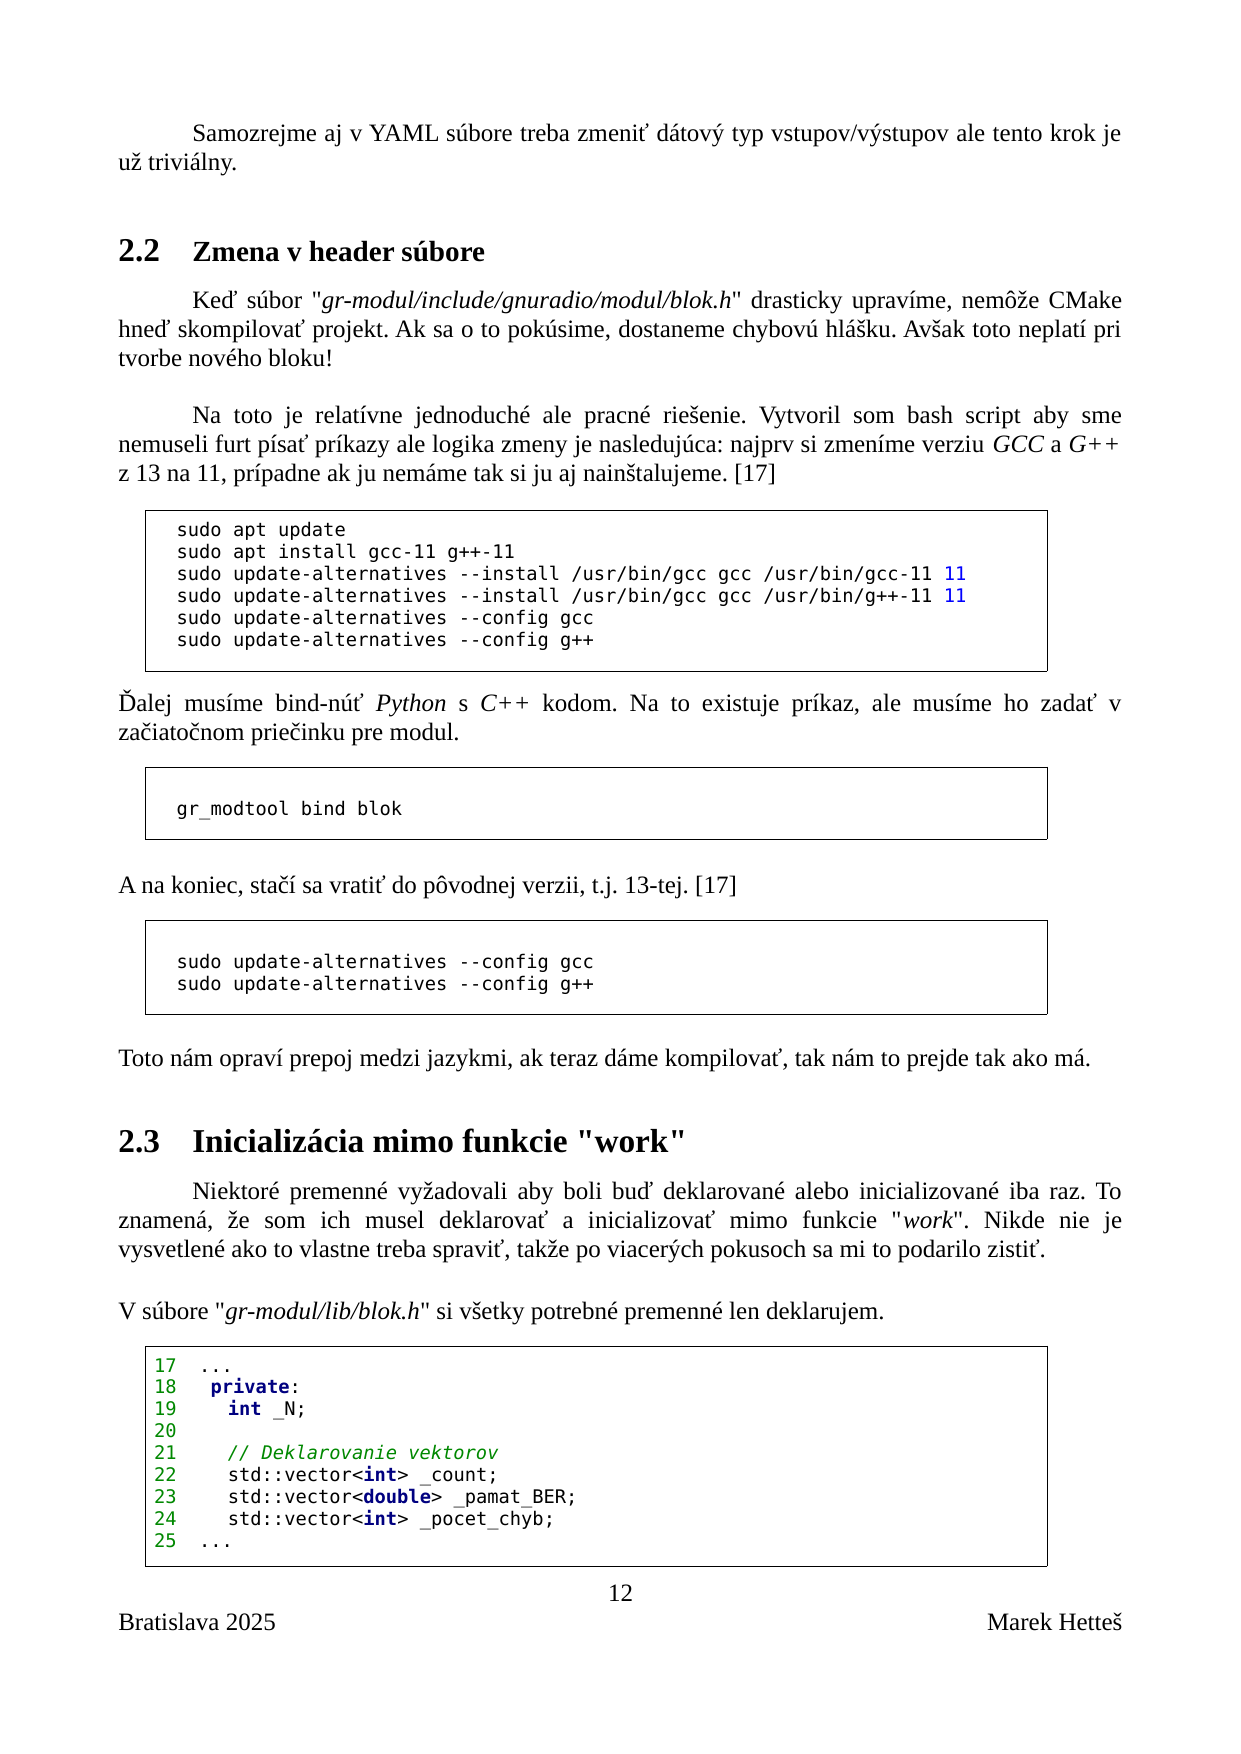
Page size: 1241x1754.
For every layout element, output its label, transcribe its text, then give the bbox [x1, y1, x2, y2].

text 20 [154, 1420, 1038, 1442]
text Ďalej musíme bind-núť Python s C++ kodom. Na to existuje príkaz, ale musíme ho zadať v začiatočnom priečinku pre modul. [118, 688, 1122, 746]
text 25 ... [154, 1529, 1038, 1551]
subtitle Inicializácia mimo funkcie "work" [118, 1121, 1122, 1159]
text sudo update-alternatives --config g++ [154, 973, 1038, 994]
text V súbore "gr-modul/lib/blok.h" si všetky potrebné premenné len deklarujem. [118, 1296, 1122, 1325]
text 19 int _N; [154, 1398, 1038, 1420]
text 22 std::vector<int> _count; [154, 1464, 1038, 1486]
text 18 private: [154, 1376, 1038, 1398]
text Niektoré premenné vyžadovali aby boli buď deklarované alebo inicializované iba raz. To znamená, že som ich musel deklarovať a inicializovať mimo funkcie "work". Nikde nie je vysvetlené ako to vlastne treba spraviť, takže po viacerých pokusoch sa mi to podarilo zistiť. [118, 1172, 1122, 1263]
text gr_modtool bind blok [154, 797, 1038, 819]
text Keď súbor "gr-modul/include/gnuradio/modul/blok.h" drasticky upravíme, nemôže CMake hneď skompilovať projekt. Ak sa o to pokúsime, dostaneme chybovú hlášku. Avšak toto neplatí pri tvorbe nového bloku! [118, 281, 1122, 372]
text Samozrejme aj v YAML súbore treba zmeniť dátový typ vstupov/výstupov ale tento krok je už triviálny. [118, 118, 1122, 176]
text sudo update-alternatives --config gcc [154, 607, 1038, 629]
text Na toto je relatívne jednoduché ale pracné riešenie. Vytvoril som bash script aby sme nemuseli furt písať príkazy ale logika zmeny je nasledujúca: najprv si zmeníme verziu GCC a G++ z 13 na 11, prípadne ak ju nemáme tak si ju aj nainštalujeme. [17] [118, 401, 1122, 487]
text sudo apt install gcc-11 g++-11 [154, 541, 1038, 563]
subtitle Zmena v header súbore [118, 230, 1122, 268]
text A na koniec, stačí sa vratiť do pôvodnej verzii, t.j. 13-tej. [17] [118, 870, 1122, 899]
text 17 ... [154, 1354, 1038, 1376]
text sudo update-alternatives --config gcc [154, 951, 1038, 973]
text sudo apt update [154, 519, 1038, 541]
text sudo update-alternatives --install /usr/bin/gcc gcc /usr/bin/gcc-11 11 [154, 563, 1038, 585]
text 21 // Deklarovanie vektorov [154, 1442, 1038, 1464]
text sudo update-alternatives --config g++ [154, 629, 1038, 651]
text 24 std::vector<int> _pocet_chyb; [154, 1508, 1038, 1529]
text 23 std::vector<double> _pamat_BER; [154, 1486, 1038, 1508]
text Toto nám opraví prepoj medzi jazykmi, ak teraz dáme kompilovať, tak nám to prejde tak ako má. [118, 1043, 1122, 1071]
text sudo update-alternatives --install /usr/bin/gcc gcc /usr/bin/g++-11 11 [154, 585, 1038, 607]
